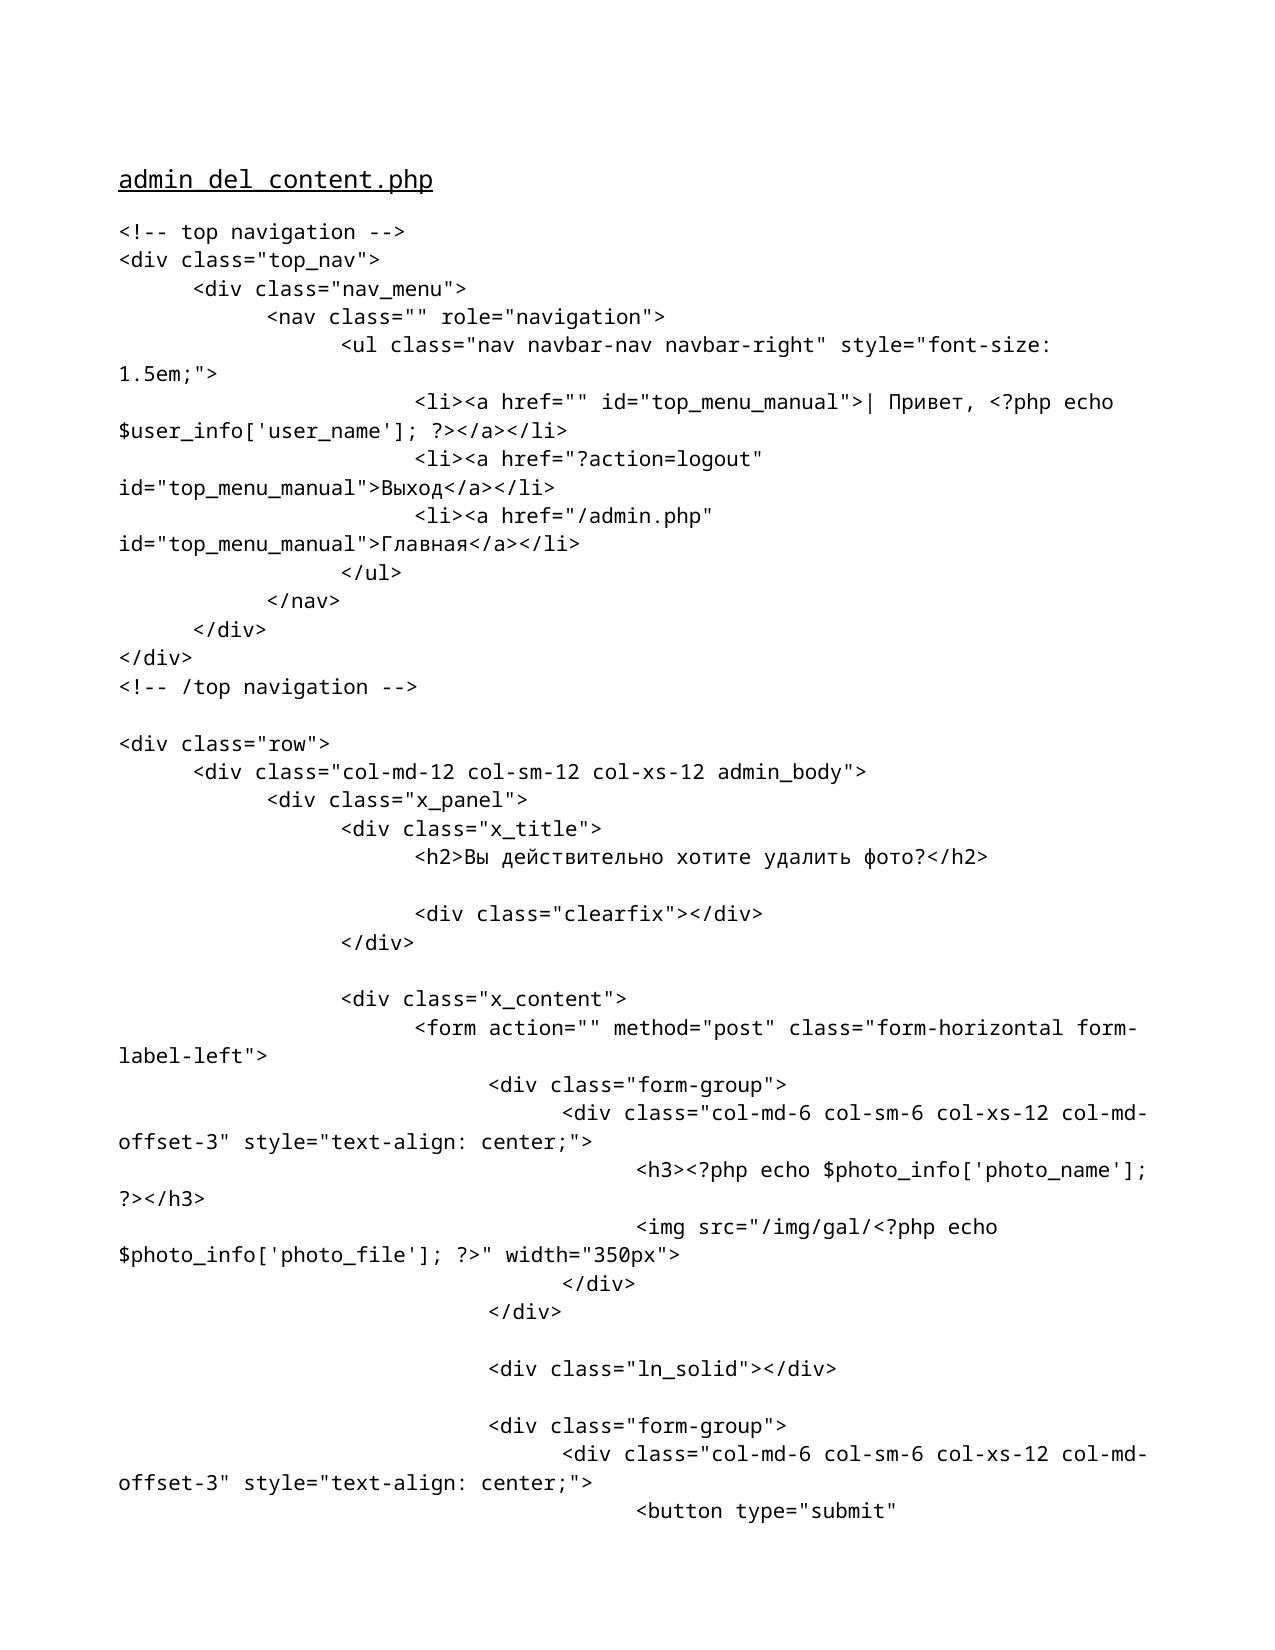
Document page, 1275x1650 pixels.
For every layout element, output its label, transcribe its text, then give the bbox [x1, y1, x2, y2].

text <div class="top_nav"> [118, 245, 1157, 274]
text <div class="form-group"> [118, 1070, 1157, 1098]
text <div class="ln_solid"></div> [118, 1354, 1157, 1383]
text <nav class="" role="navigation"> [118, 302, 1157, 331]
text </div> [118, 643, 1157, 672]
text </ul> [118, 558, 1157, 586]
text <div class="row"> [118, 729, 1157, 757]
text </nav> [118, 586, 1157, 615]
text </div> [118, 1269, 1157, 1297]
text <form action="" method="post" class="form-horizontal form-label-left"> [118, 1013, 1157, 1070]
text <img src="/img/gal/<?php echo $photo_info['photo_file']; ?>" width="350px"> [118, 1212, 1157, 1269]
text <li><a href="?action=logout" id="top_menu_manual">Выход</a></li> [118, 444, 1157, 501]
text <div class="col-md-6 col-sm-6 col-xs-12 col-md-offset-3" style="text-align: center;"> [118, 1439, 1157, 1496]
text </div> [118, 615, 1157, 643]
text <ul class="nav navbar-nav navbar-right" style="font-size: 1.5em;"> [118, 331, 1157, 387]
text <button type="submit" [118, 1496, 1157, 1525]
text <!-- /top navigation --> [118, 672, 1157, 700]
text <div class="x_content"> [118, 984, 1157, 1013]
text <div class="nav_menu"> [118, 274, 1157, 302]
text <li><a href="" id="top_menu_manual">| Привет, <?php echo $user_info['user_name']; ?></a></li> [118, 387, 1157, 444]
text <div class="x_panel"> [118, 786, 1157, 814]
text <div class="clearfix"></div> [118, 899, 1157, 928]
text admin_del_content.php [118, 161, 1157, 195]
text <div class="col-md-6 col-sm-6 col-xs-12 col-md-offset-3" style="text-align: center;"> [118, 1098, 1157, 1155]
text <h3><?php echo $photo_info['photo_name']; ?></h3> [118, 1155, 1157, 1212]
text </div> [118, 1297, 1157, 1326]
text </div> [118, 928, 1157, 956]
text <div class="form-group"> [118, 1411, 1157, 1439]
text <li><a href="/admin.php" id="top_menu_manual">Главная</a></li> [118, 501, 1157, 558]
text <h2>Вы действительно хотите удалить фото?</h2> [118, 842, 1157, 871]
text <!-- top navigation --> [118, 217, 1157, 245]
text <div class="x_title"> [118, 814, 1157, 842]
text <div class="col-md-12 col-sm-12 col-xs-12 admin_body"> [118, 757, 1157, 786]
